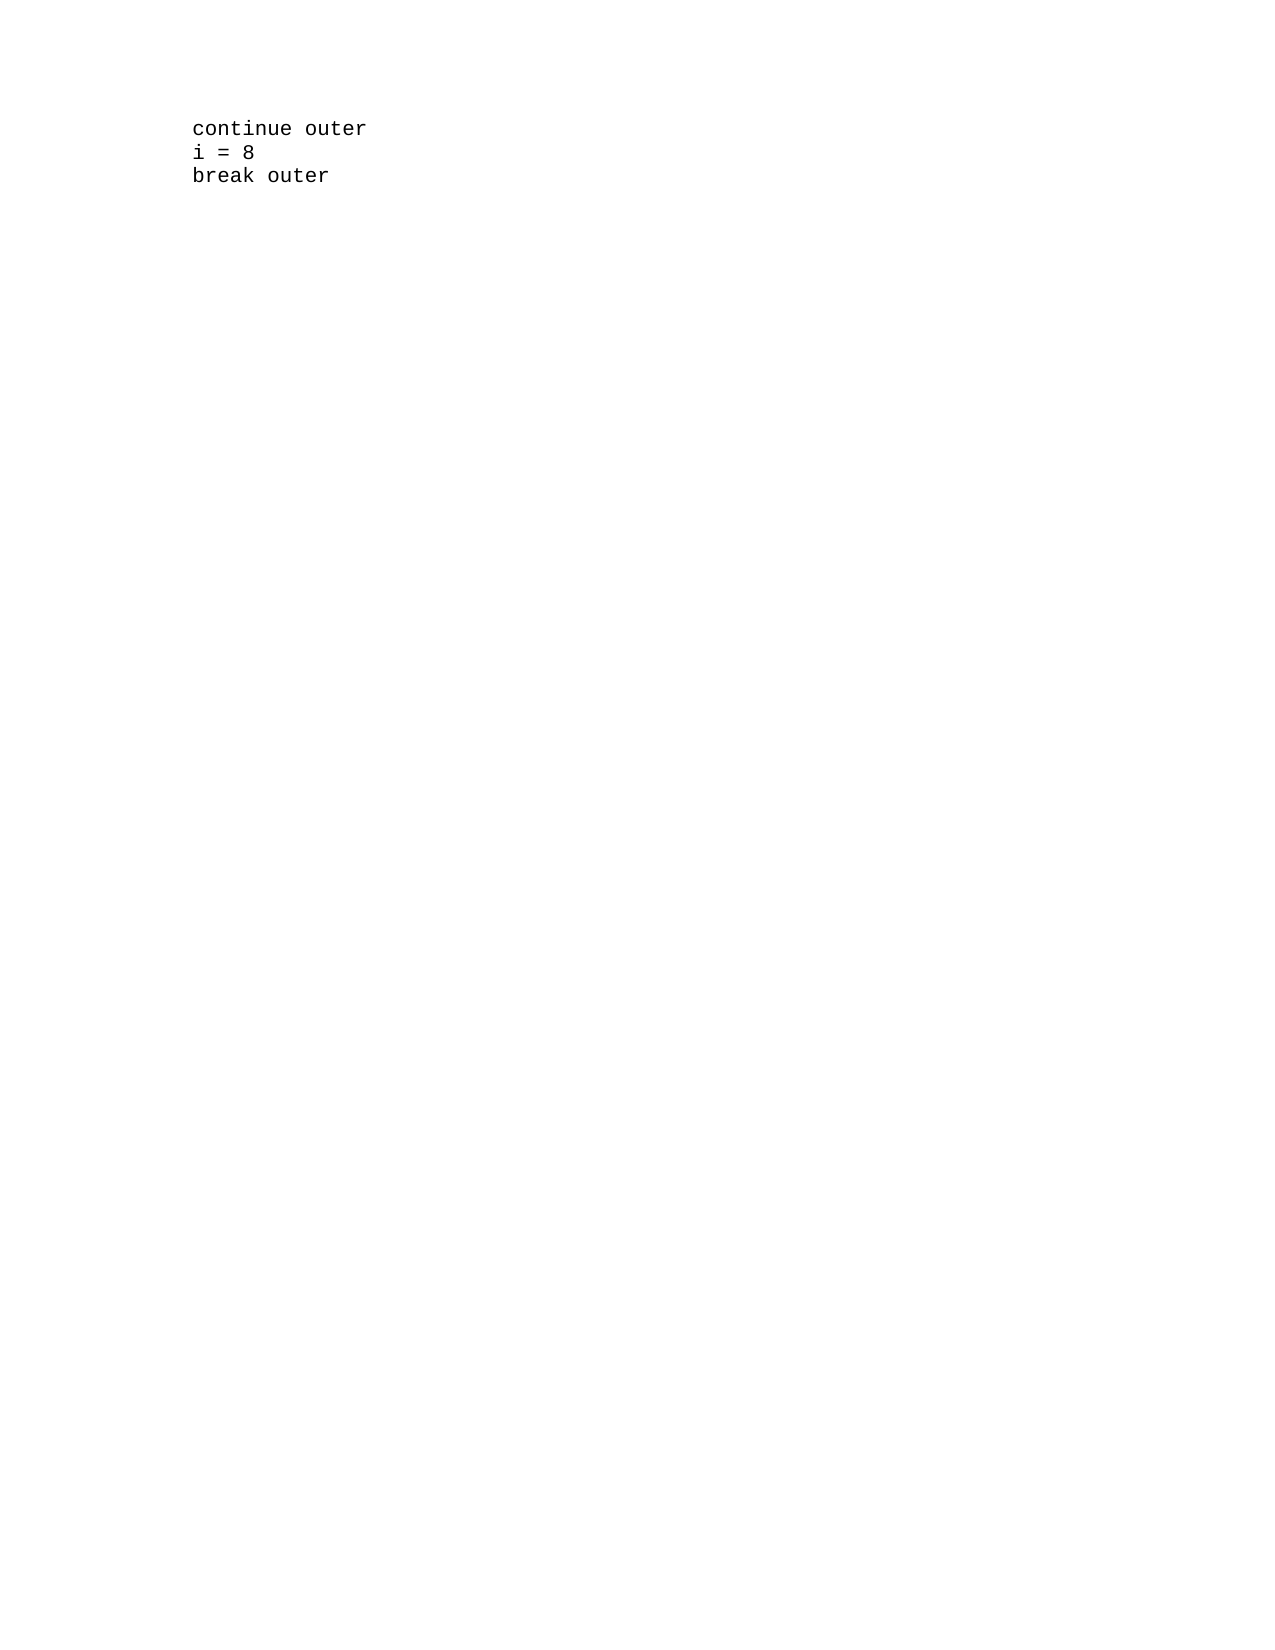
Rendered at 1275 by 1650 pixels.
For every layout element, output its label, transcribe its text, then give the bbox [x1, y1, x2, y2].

text break outer [118, 165, 1157, 189]
text continue outer [118, 118, 1157, 142]
text i = 8 [118, 142, 1157, 165]
